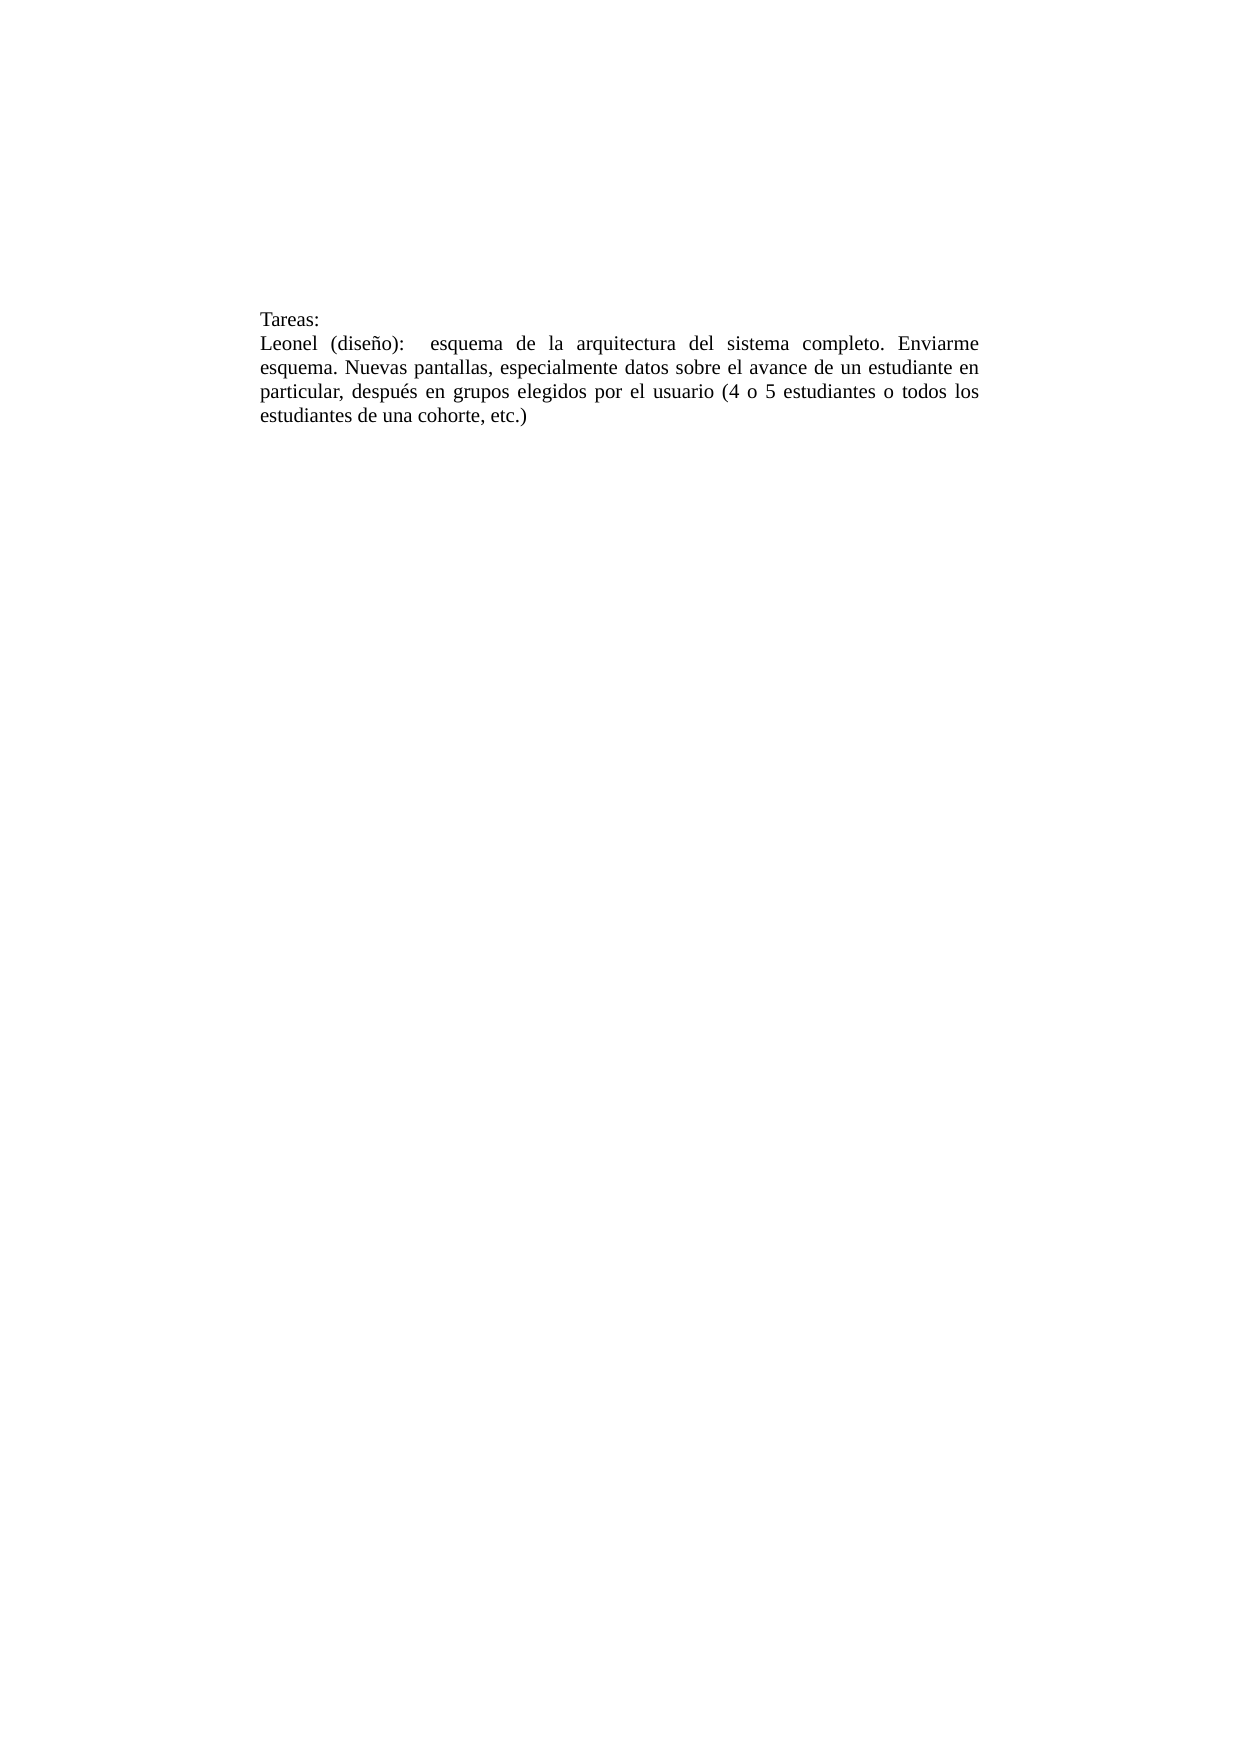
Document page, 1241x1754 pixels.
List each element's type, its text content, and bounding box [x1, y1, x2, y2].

text Tareas: [260, 307, 980, 331]
text Leonel (diseño): esquema de la arquitectura del sistema completo. Enviarme esquema. Nuevas pantallas, especialmente datos sobre el avance de un estudiante en particular, después en grupos elegidos por el usuario (4 o 5 estudiantes o todos los estudiantes de una cohorte, etc.) [260, 331, 980, 427]
